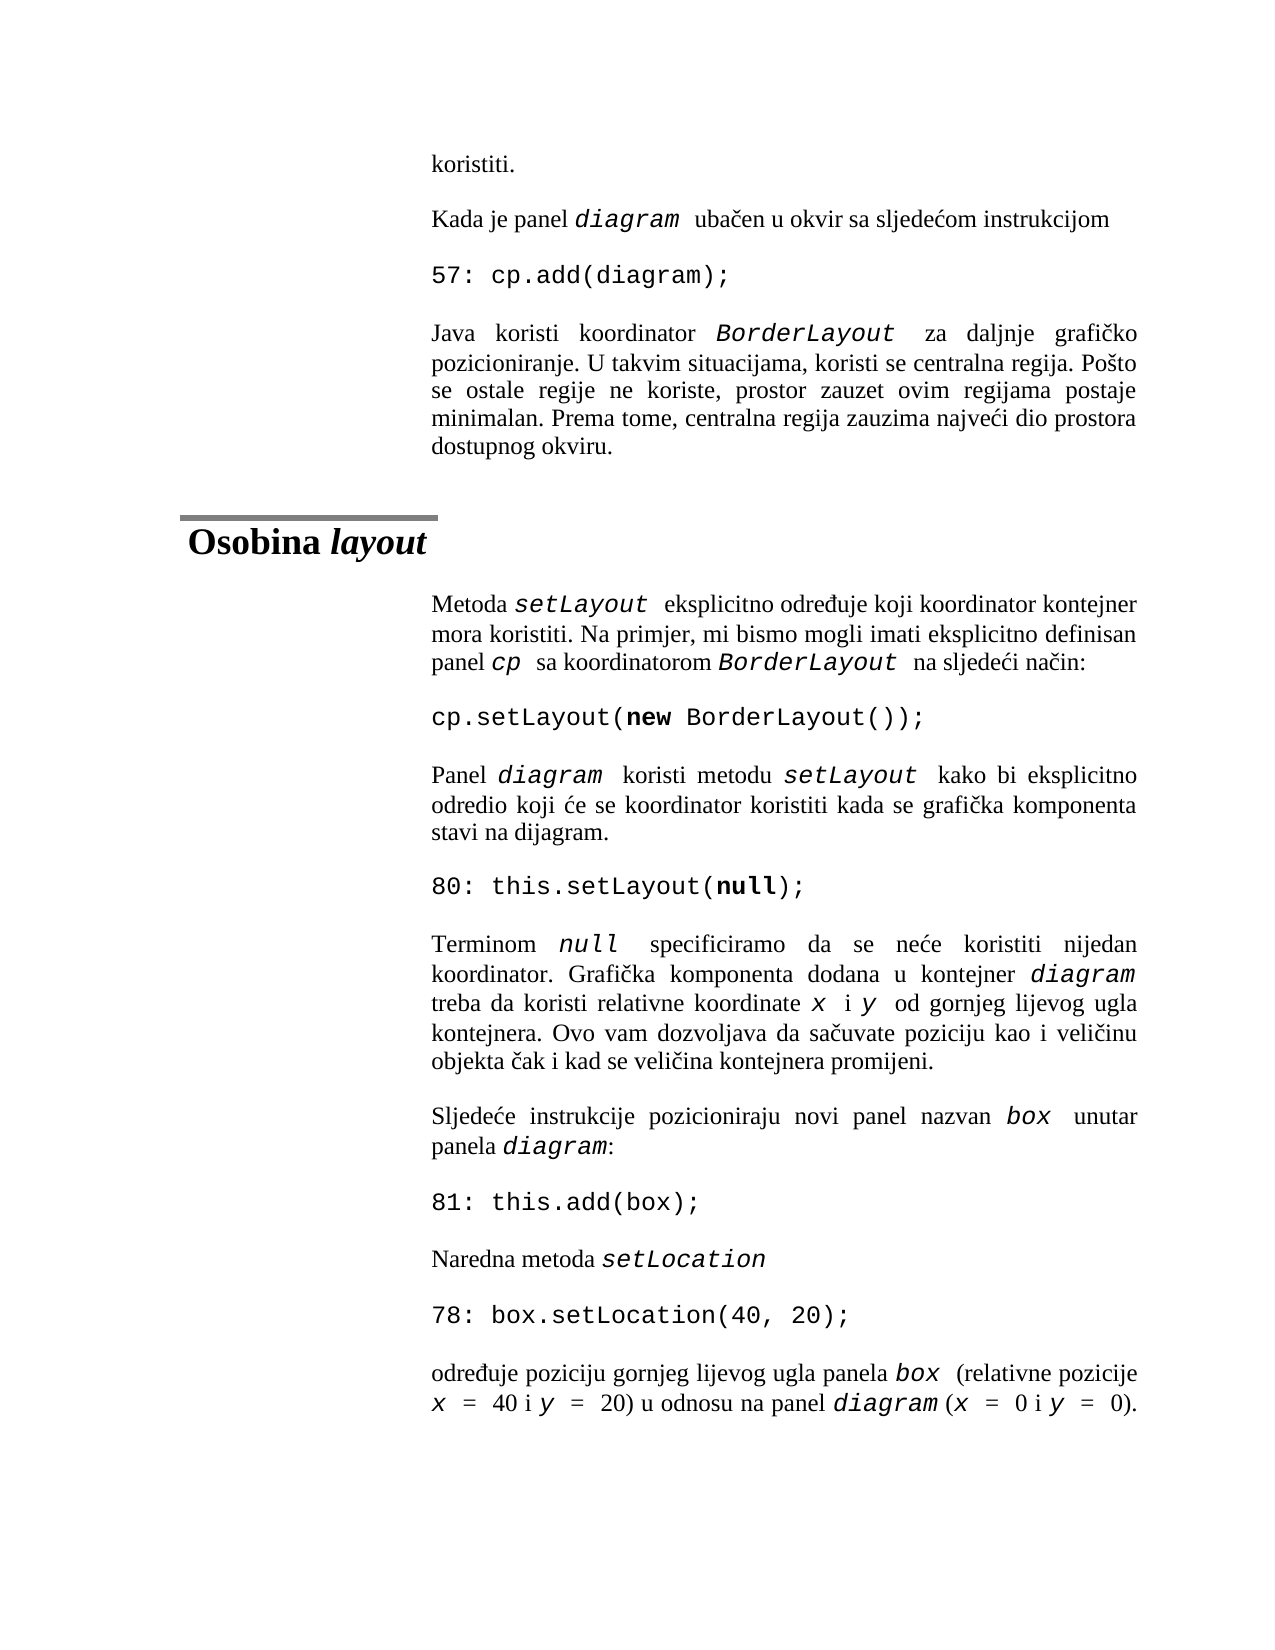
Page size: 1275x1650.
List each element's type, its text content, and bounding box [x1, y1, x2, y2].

table_header Sljedeće instrukcije pozicioniraju novi panel nazvan box unutar panela diagram: [424, 1103, 1145, 1162]
table_header [180, 930, 424, 1075]
table_header [180, 150, 424, 178]
table_header cp.setLayout(new BorderLayout()); [424, 705, 1145, 733]
table_header [180, 1246, 424, 1275]
table_header [180, 874, 424, 902]
table_header [180, 515, 438, 521]
table_header [180, 761, 424, 846]
table_header Terminom null specificiramo da se neće koristiti nijedan koordinator. Grafička komponenta dodana u kontejner diagram treba da koristi relativne koordinate x i y od gornjeg lijevog ugla kontejnera. Ovo vam dozvoljava da sačuvate poziciju kao i veličinu objekta čak i kad se veličina kontejnera promijeni. [424, 930, 1145, 1075]
table_header [180, 590, 424, 677]
table_header 80: this.setLayout(null); [424, 874, 1145, 902]
table_header [180, 205, 424, 235]
table_header 78: box.setLocation(40, 20); [424, 1303, 1145, 1331]
table_header 81: this.add(box); [424, 1190, 1145, 1218]
table_header [180, 1359, 424, 1419]
table_header Metoda setLayout eksplicitno određuje koji koordinator kontejner mora koristiti. Na primjer, mi bismo mogli imati eksplicitno definisan panel cp sa koordinatorom BorderLayout na sljedeći način: [424, 590, 1145, 677]
subtitle Osobina layout [187, 521, 1087, 562]
table_header Java koristi koordinator BorderLayout za daljnje grafičko pozicioniranje. U takvim situacijama, koristi se centralna regija. Pošto se ostale regije ne koriste, prostor zauzet ovim regijama postaje minimalan. Prema tome, centralna regija zauzima najveći dio prostora dostupnog okviru. [424, 319, 1145, 459]
table_header Kada je panel diagram ubačen u okvir sa sljedećom instrukcijom [424, 205, 1144, 235]
table_header 57: cp.add(diagram); [424, 263, 1145, 291]
table_header Naredna metoda setLocation [424, 1246, 1145, 1275]
table_header [180, 1103, 424, 1162]
table_header određuje poziciju gornjeg lijevog ugla panela box (relativne pozicije x = 40 i y = 20) u odnosu na panel diagram (x = 0 i y = 0). [424, 1359, 1145, 1419]
table_header [180, 705, 424, 733]
table_header koristiti. [424, 150, 1145, 178]
table_header [180, 263, 424, 291]
table_header [180, 319, 424, 459]
table_header [180, 1303, 424, 1331]
table_header Panel diagram koristi metodu setLayout kako bi eksplicitno odredio koji će se koordinator koristiti kada se grafička komponenta stavi na dijagram. [424, 761, 1145, 846]
table_header [180, 1190, 424, 1218]
